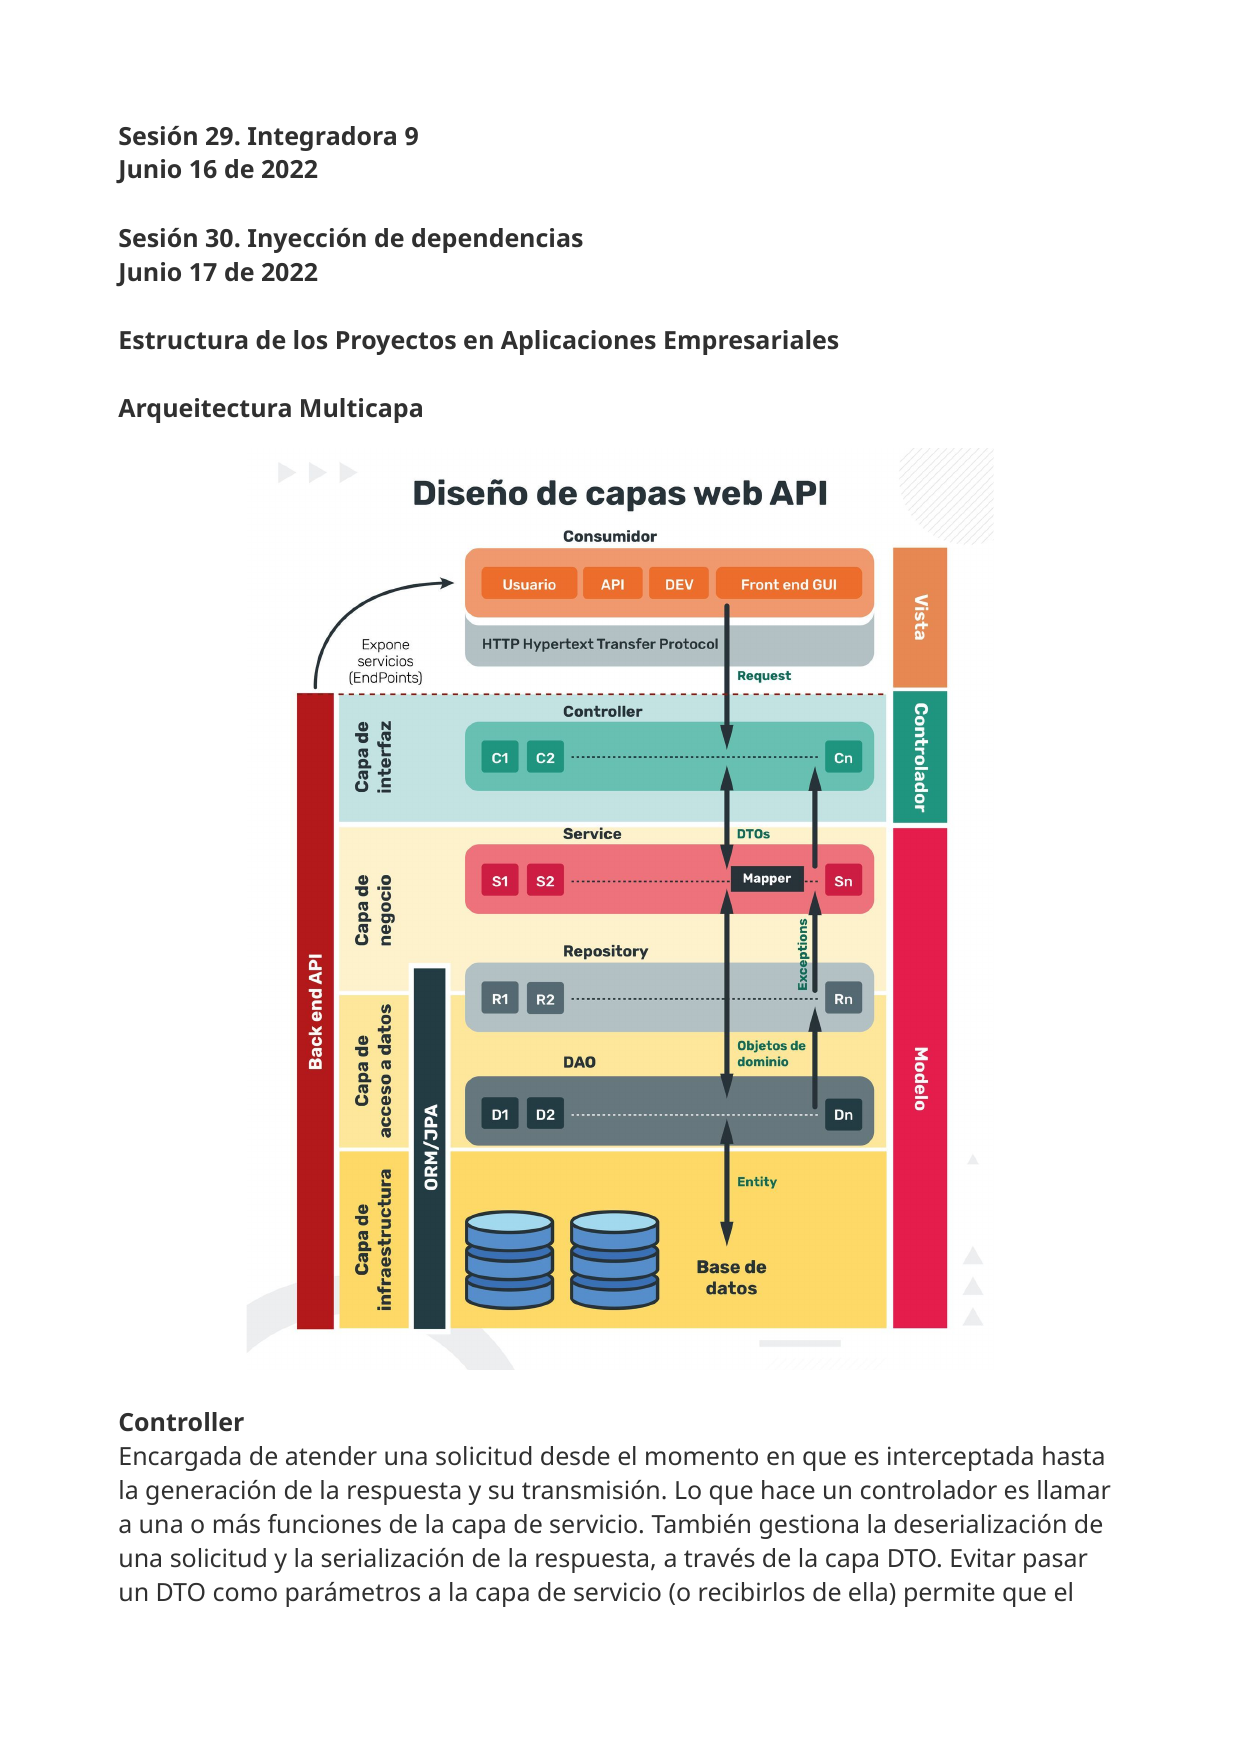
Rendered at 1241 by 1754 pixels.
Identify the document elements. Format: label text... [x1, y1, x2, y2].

picture [246, 448, 994, 1370]
text Arqueitectura Multicapa [118, 391, 1122, 425]
text Estructura de los Proyectos en Aplicaciones Empresariales [118, 322, 1122, 357]
text Controller [118, 425, 1122, 1439]
text Junio 17 de 2022 [118, 254, 1122, 288]
text Sesión 29. Integradora 9 [118, 118, 1122, 152]
text Sesión 30. Inyección de dependencias [118, 220, 1122, 254]
text Junio 16 de 2022 [118, 152, 1122, 186]
text Encargada de atender una solicitud desde el momento en que es interceptada hasta la generación de la respuesta y su transmisión. Lo que hace un controlador es llamar a una o más funciones de la capa de servicio. También gestiona la deserialización de una solicitud y la serialización de la respuesta, a través de la capa DTO. Evitar pasar un DTO como parámetros a la capa de servicio (o recibirlos de ella) permite que el [118, 1439, 1122, 1609]
